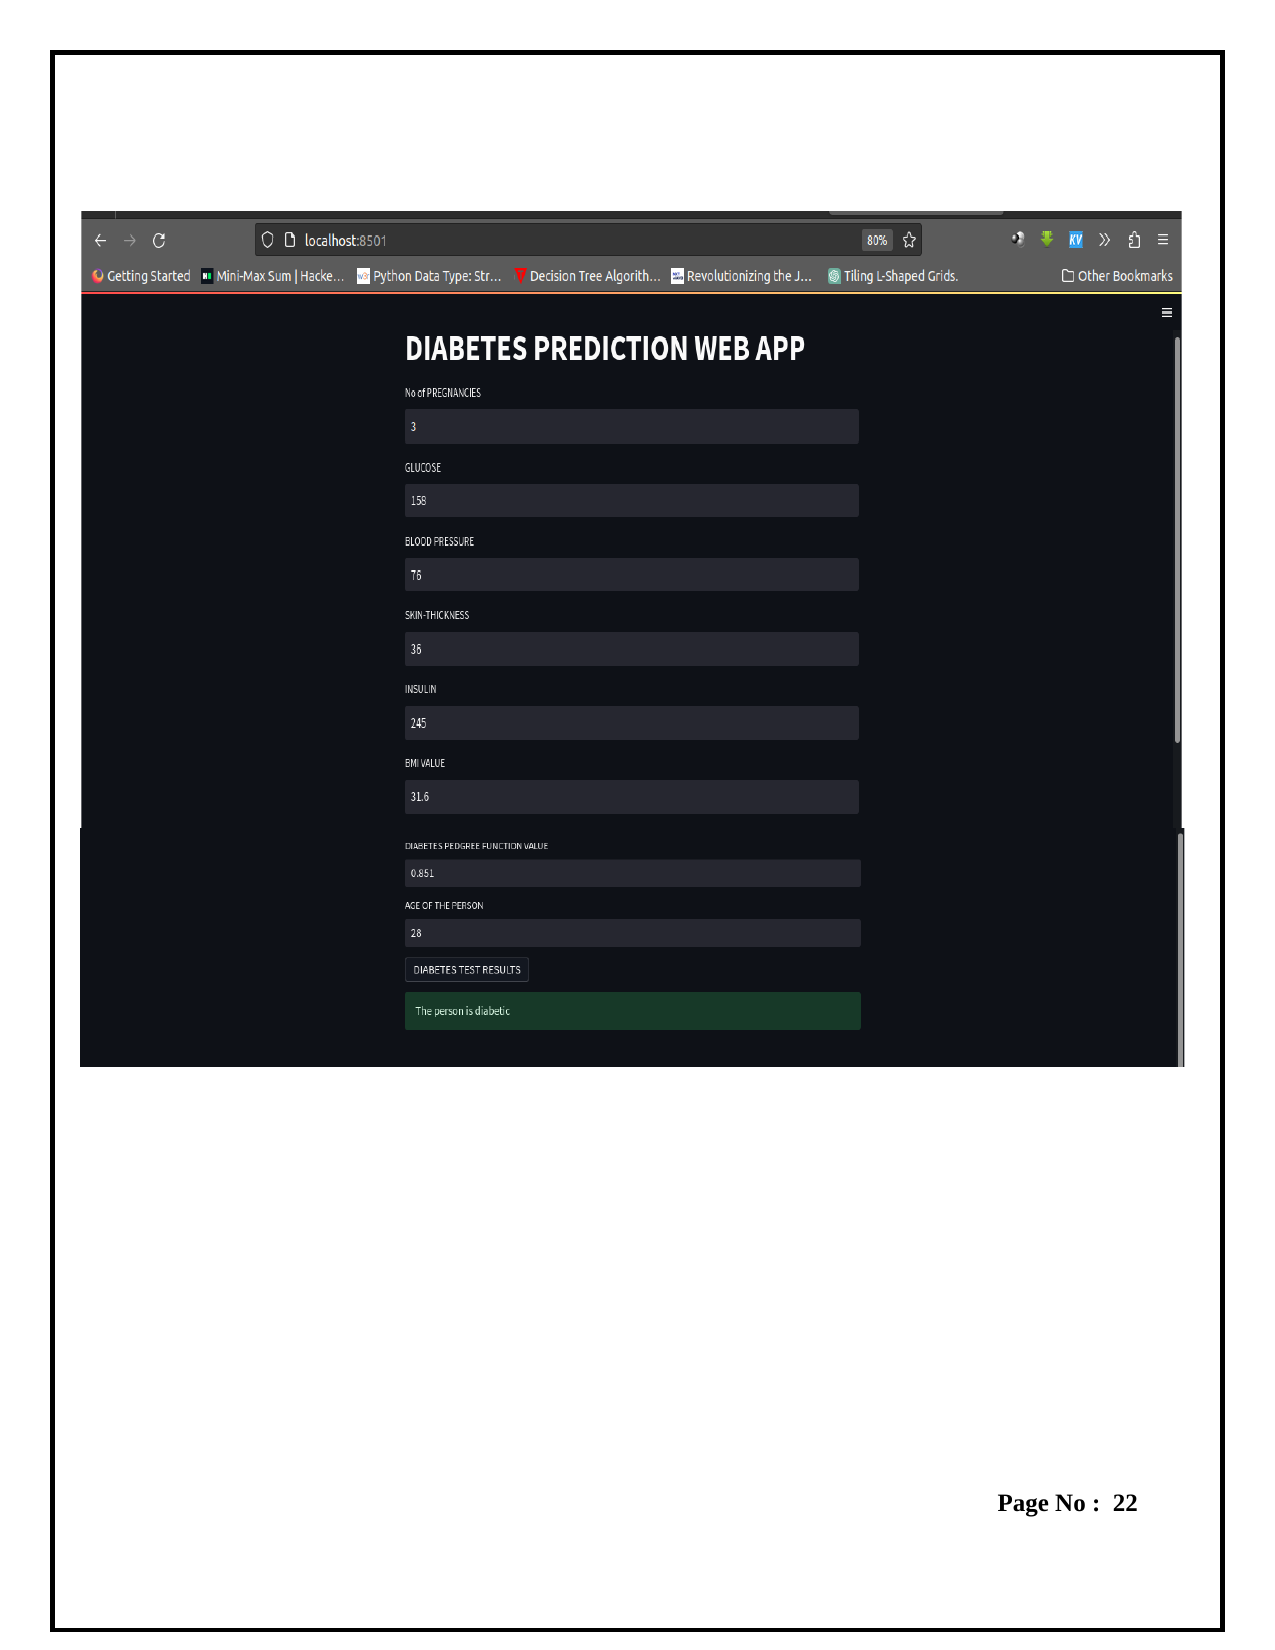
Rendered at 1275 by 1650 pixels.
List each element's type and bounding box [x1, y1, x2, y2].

picture [80, 211, 1185, 1067]
